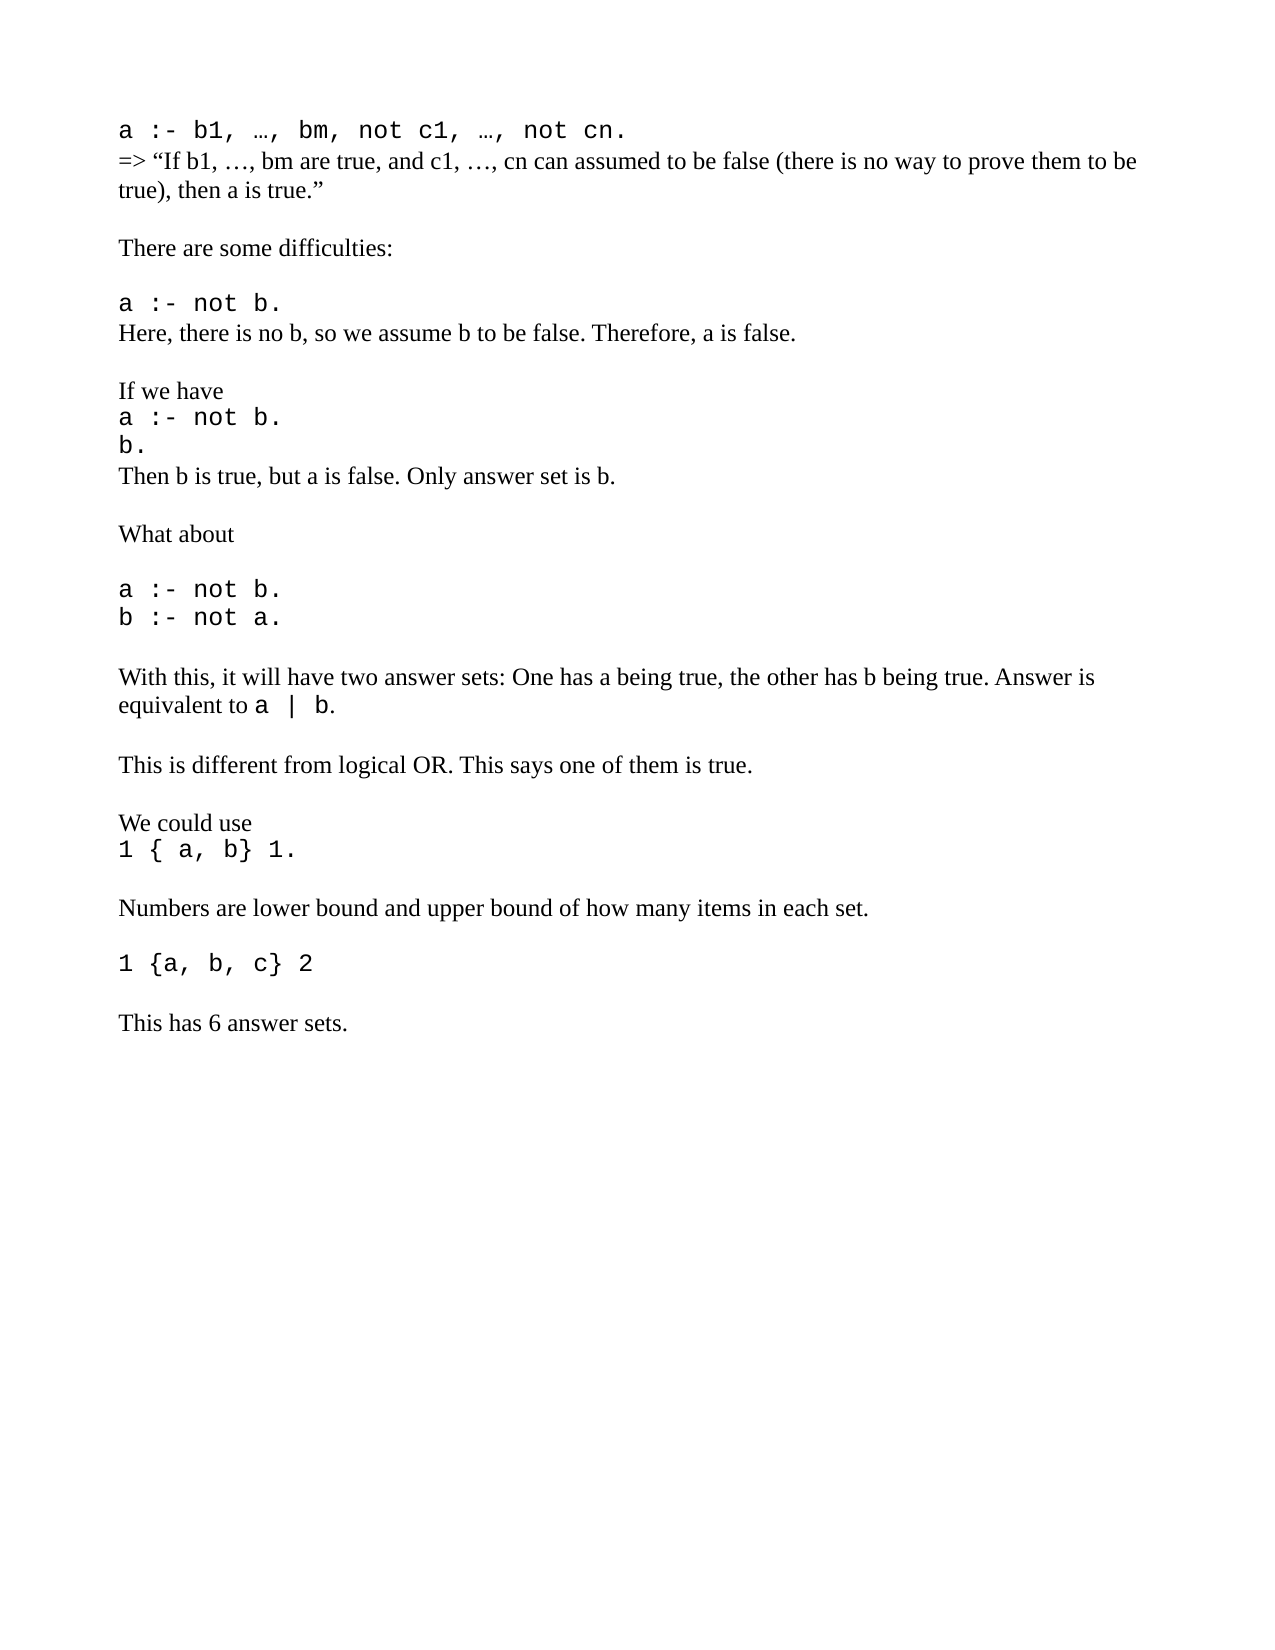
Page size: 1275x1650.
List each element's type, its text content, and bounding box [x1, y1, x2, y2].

text This is different from logical OR. This says one of them is true. [118, 750, 1157, 779]
text b. [118, 433, 1157, 461]
text What about [118, 519, 1157, 548]
text b :- not a. [118, 605, 1157, 633]
text If we have [118, 376, 1157, 405]
text Here, there is no b, so we assume b to be false. Therefore, a is false. [118, 318, 1157, 347]
text There are some difficulties: [118, 233, 1157, 261]
text 1 { a, b} 1. [118, 836, 1157, 865]
text => “If b1, …, bm are true, and c1, …, cn can assumed to be false (there is no way to prove them to be true), then a is true.” [118, 146, 1157, 204]
text Numbers are lower bound and upper bound of how many items in each set. [118, 893, 1157, 922]
text a :- not b. [118, 290, 1157, 318]
text 1 {a, b, c} 2 [118, 951, 1157, 979]
text Then b is true, but a is false. Only answer set is b. [118, 461, 1157, 490]
text a :- not b. [118, 405, 1157, 433]
text a :- not b. [118, 576, 1157, 605]
text With this, it will have two answer sets: One has a being true, the other has b being true. Answer is equivalent to a | b. [118, 662, 1157, 721]
text We could use [118, 808, 1157, 836]
text a :- b1, …, bm, not c1, …, not cn. [118, 118, 1157, 146]
text This has 6 answer sets. [118, 1008, 1157, 1037]
